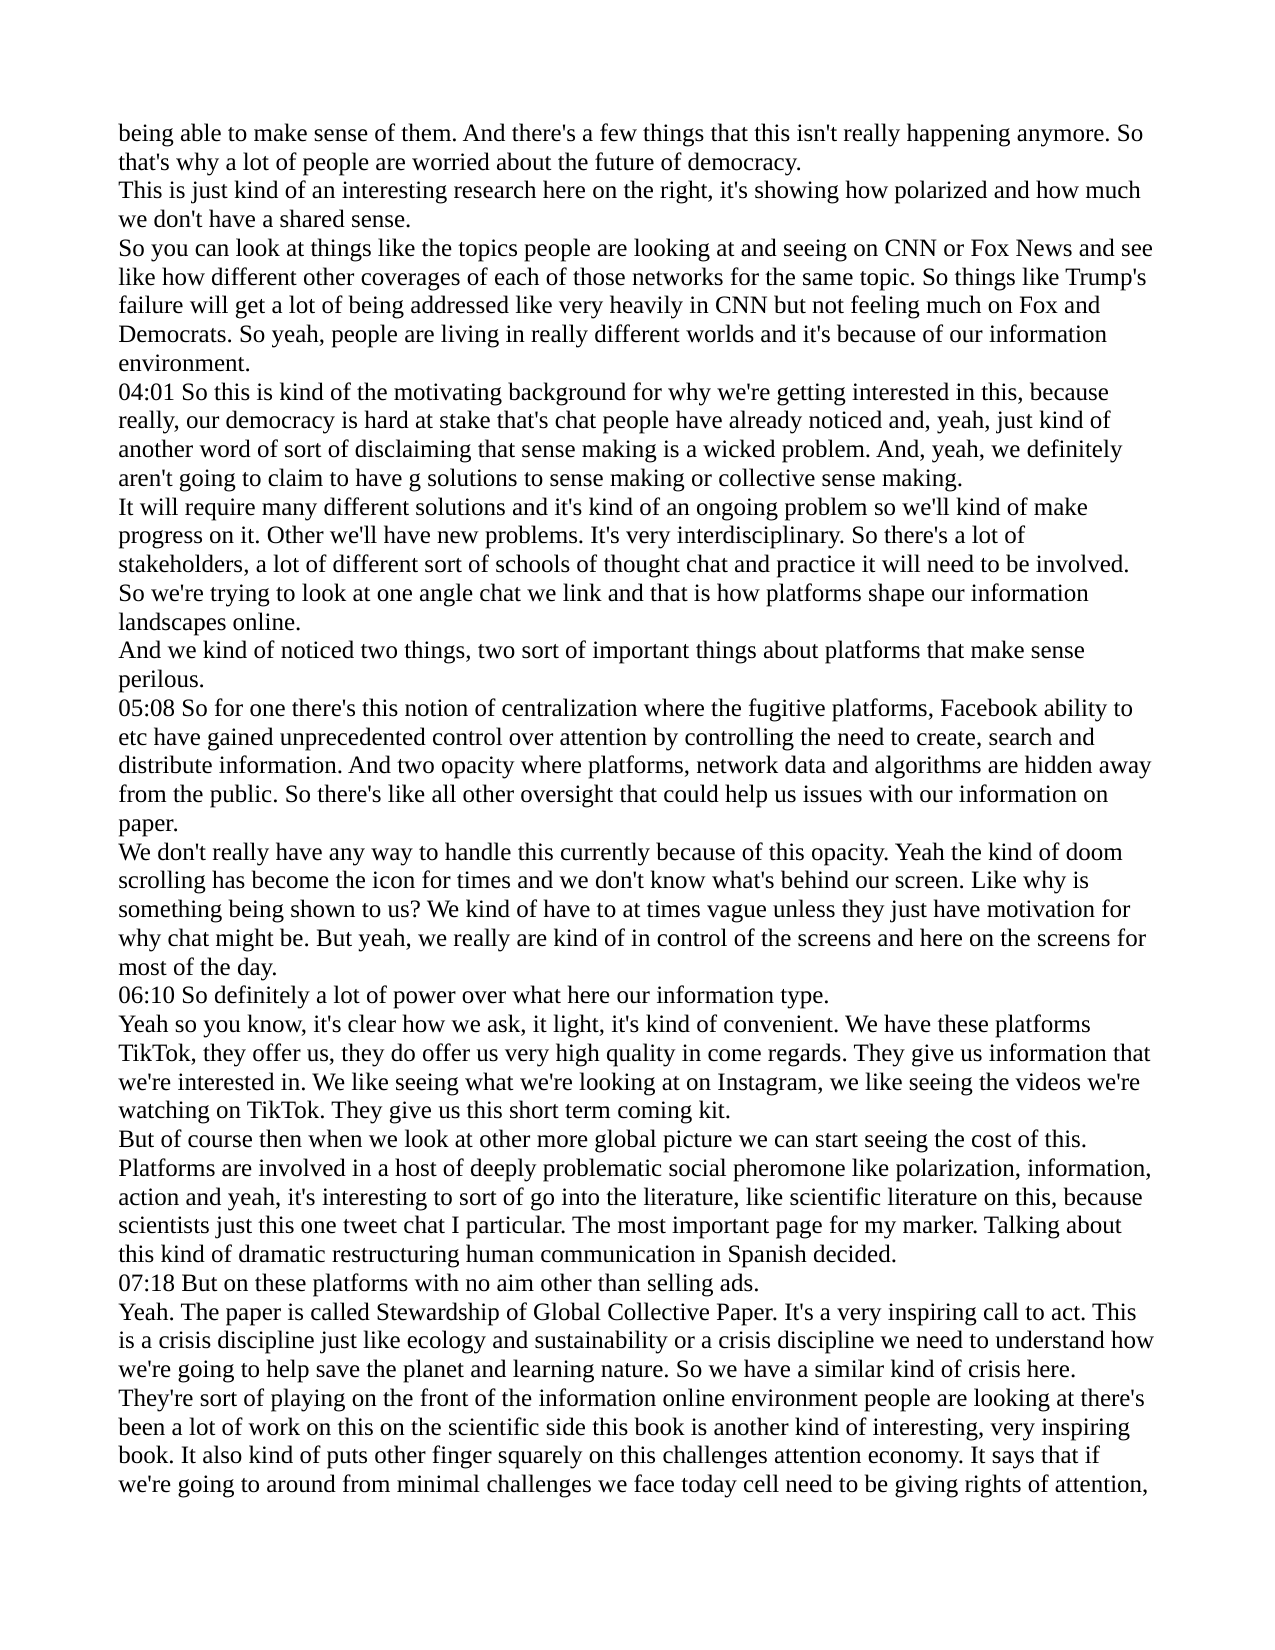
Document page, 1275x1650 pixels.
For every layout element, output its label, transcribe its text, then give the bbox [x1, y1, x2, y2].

text 04:01 So this is kind of the motivating background for why we're getting interested in this, because really, our democracy is hard at stake that's chat people have already noticed and, yeah, just kind of another word of sort of disclaiming that sense making is a wicked problem. And, yeah, we definitely aren't going to claim to have g solutions to sense making or collective sense making. [118, 377, 1157, 492]
text being able to make sense of them. And there's a few things that this isn't really happening anymore. So that's why a lot of people are worried about the future of democracy. [118, 118, 1157, 176]
text But of course then when we look at other more global picture we can start seeing the cost of this. Platforms are involved in a host of deeply problematic social pheromone like polarization, information, action and yeah, it's interesting to sort of go into the literature, like scientific literature on this, because scientists just this one tweet chat I particular. The most important page for my marker. Talking about this kind of dramatic restructuring human communication in Spanish decided. [118, 1124, 1157, 1268]
text And we kind of noticed two things, two sort of important things about platforms that make sense perilous. [118, 636, 1157, 693]
text 07:18 But on these platforms with no aim other than selling ads. [118, 1268, 1157, 1297]
text So you can look at things like the topics people are looking at and seeing on CNN or Fox News and see like how different other coverages of each of those networks for the same topic. So things like Trump's failure will get a lot of being addressed like very heavily in CNN but not feeling much on Fox and Democrats. So yeah, people are living in really different worlds and it's because of our information environment. [118, 233, 1157, 377]
text They're sort of playing on the front of the information online environment people are looking at there's been a lot of work on this on the scientific side this book is another kind of interesting, very inspiring book. It also kind of puts other finger squarely on this challenges attention economy. It says that if we're going to around from minimal challenges we face today cell need to be giving rights of attention, [118, 1383, 1157, 1498]
text It will require many different solutions and it's kind of an ongoing problem so we'll kind of make progress on it. Other we'll have new problems. It's very interdisciplinary. So there's a lot of stakeholders, a lot of different sort of schools of thought chat and practice it will need to be involved. So we're trying to look at one angle chat we link and that is how platforms shape our information landscapes online. [118, 492, 1157, 636]
text 06:10 So definitely a lot of power over what here our information type. [118, 981, 1157, 1009]
text This is just kind of an interesting research here on the right, it's showing how polarized and how much we don't have a shared sense. [118, 176, 1157, 233]
text Yeah so you know, it's clear how we ask, it light, it's kind of convenient. We have these platforms TikTok, they offer us, they do offer us very high quality in come regards. They give us information that we're interested in. We like seeing what we're looking at on Instagram, we like seeing the videos we're watching on TikTok. They give us this short term coming kit. [118, 1009, 1157, 1124]
text Yeah. The paper is called Stewardship of Global Collective Paper. It's a very inspiring call to act. This is a crisis discipline just like ecology and sustainability or a crisis discipline we need to understand how we're going to help save the planet and learning nature. So we have a similar kind of crisis here. [118, 1297, 1157, 1383]
text 05:08 So for one there's this notion of centralization where the fugitive platforms, Facebook ability to etc have gained unprecedented control over attention by controlling the need to create, search and distribute information. And two opacity where platforms, network data and algorithms are hidden away from the public. So there's like all other oversight that could help us issues with our information on paper. [118, 693, 1157, 837]
text We don't really have any way to handle this currently because of this opacity. Yeah the kind of doom scrolling has become the icon for times and we don't know what's behind our screen. Like why is something being shown to us? We kind of have to at times vague unless they just have motivation for why chat might be. But yeah, we really are kind of in control of the screens and here on the screens for most of the day. [118, 837, 1157, 981]
